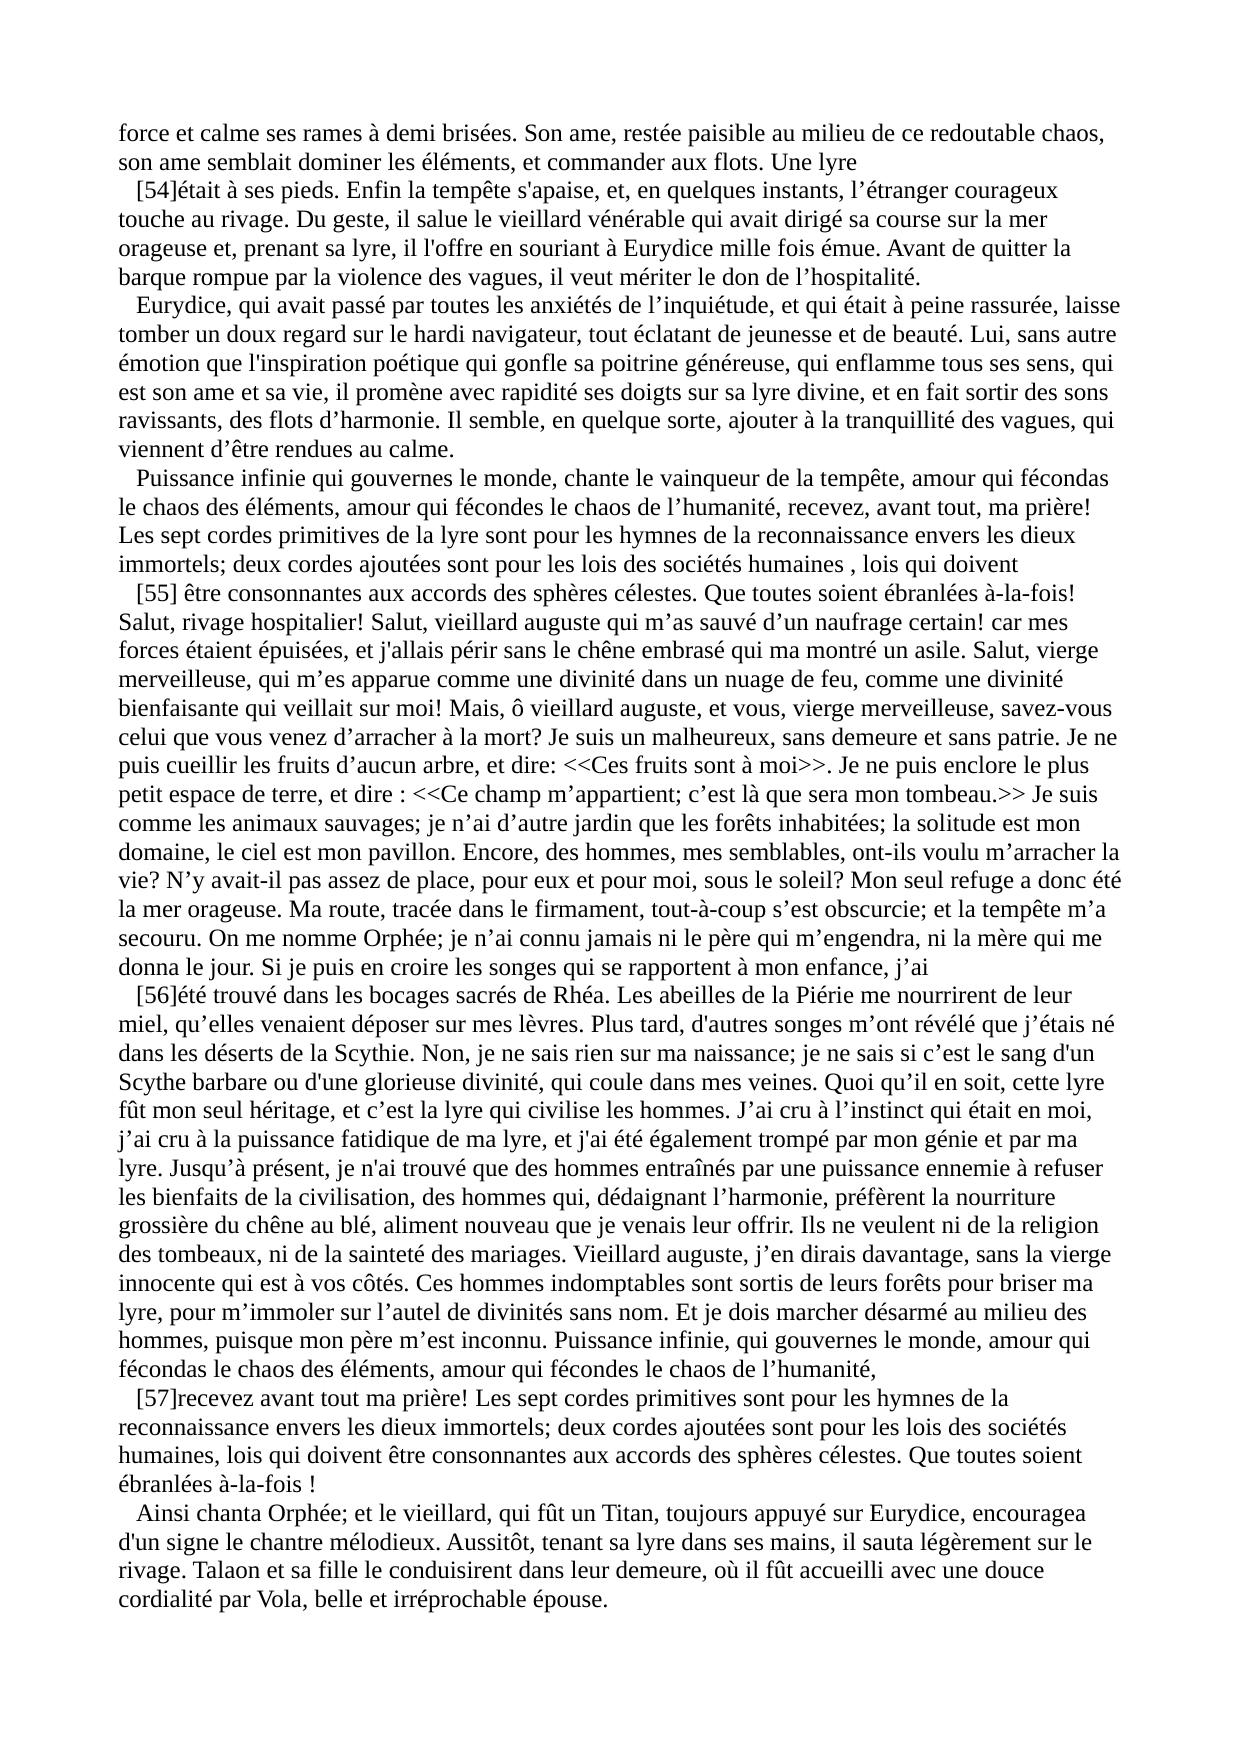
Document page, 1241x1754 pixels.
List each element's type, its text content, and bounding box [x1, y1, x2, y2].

text Puissance infinie qui gouvernes le monde, chante le vainqueur de la tempête, amour qui fécondas le chaos des éléments, amour qui fécondes le chaos de l’humanité, recevez, avant tout, ma prière! Les sept cordes primitives de la lyre sont pour les hymnes de la reconnaissance envers les dieux immortels; deux cordes ajoutées sont pour les lois des sociétés humaines , lois qui doivent [118, 463, 1122, 578]
text [57]recevez avant tout ma prière! Les sept cordes primitives sont pour les hymnes de la reconnaissance envers les dieux immortels; deux cordes ajoutées sont pour les lois des sociétés humaines, lois qui doivent être consonnantes aux accords des sphères célestes. Que toutes soient ébranlées à-la-fois ! [118, 1383, 1122, 1498]
text [54]était à ses pieds. Enfin la tempête s'apaise, et, en quelques instants, l’étranger courageux touche au rivage. Du geste, il salue le vieillard vénérable qui avait dirigé sa course sur la mer orageuse et, prenant sa lyre, il l'offre en souriant à Eurydice mille fois émue. Avant de quitter la barque rompue par la violence des vagues, il veut mériter le don de l’hospitalité. [118, 176, 1122, 291]
text [55] être consonnantes aux accords des sphères célestes. Que toutes soient ébranlées à-la-fois! Salut, rivage hospitalier! Salut, vieillard auguste qui m’as sauvé d’un naufrage certain! car mes forces étaient épuisées, et j'allais périr sans le chêne embrasé qui ma montré un asile. Salut, vierge merveilleuse, qui m’es apparue comme une divinité dans un nuage de feu, comme une divinité bienfaisante qui veillait sur moi! Mais, ô vieillard auguste, et vous, vierge merveilleuse, savez-vous celui que vous venez d’arracher à la mort? Je suis un malheureux, sans demeure et sans patrie. Je ne puis cueillir les fruits d’aucun arbre, et dire: <<Ces fruits sont à moi>>. Je ne puis enclore le plus petit espace de terre, et dire : <<Ce champ m’appartient; c’est là que sera mon tombeau.>> Je suis comme les animaux sauvages; je n’ai d’autre jardin que les forêts inhabitées; la solitude est mon domaine, le ciel est mon pavillon. Encore, des hommes, mes semblables, ont-ils voulu m’arracher la vie? N’y avait-il pas assez de place, pour eux et pour moi, sous le soleil? Mon seul refuge a donc été la mer orageuse. Ma route, tracée dans le firmament, tout-à-coup s’est obscurcie; et la tempête m’a secouru. On me nomme Orphée; je n’ai connu jamais ni le père qui m’engendra, ni la mère qui me donna le jour. Si je puis en croire les songes qui se rapportent à mon enfance, j’ai [118, 578, 1122, 981]
text Eurydice, qui avait passé par toutes les anxiétés de l’inquiétude, et qui était à peine rassurée, laisse tomber un doux regard sur le hardi navigateur, tout éclatant de jeunesse et de beauté. Lui, sans autre émotion que l'inspiration poétique qui gonfle sa poitrine généreuse, qui enflamme tous ses sens, qui est son ame et sa vie, il promène avec rapidité ses doigts sur sa lyre divine, et en fait sortir des sons ravissants, des flots d’harmonie. Il semble, en quelque sorte, ajouter à la tranquillité des vagues, qui viennent d’être rendues au calme. [118, 291, 1122, 463]
text Ainsi chanta Orphée; et le vieillard, qui fût un Titan, toujours appuyé sur Eurydice, encouragea d'un signe le chantre mélodieux. Aussitôt, tenant sa lyre dans ses mains, il sauta légèrement sur le rivage. Talaon et sa fille le conduisirent dans leur demeure, où il fût accueilli avec une douce cordialité par Vola, belle et irréprochable épouse. [118, 1498, 1122, 1613]
text force et calme ses rames à demi brisées. Son ame, restée paisible au milieu de ce redoutable chaos, son ame semblait dominer les éléments, et commander aux flots. Une lyre [118, 118, 1122, 176]
text [56]été trouvé dans les bocages sacrés de Rhéa. Les abeilles de la Piérie me nourrirent de leur miel, qu’elles venaient déposer sur mes lèvres. Plus tard, d'autres songes m’ont révélé que j’étais né dans les déserts de la Scythie. Non, je ne sais rien sur ma naissance; je ne sais si c’est le sang d'un Scythe barbare ou d'une glorieuse divinité, qui coule dans mes veines. Quoi qu’il en soit, cette lyre fût mon seul héritage, et c’est la lyre qui civilise les hommes. J’ai cru à l’instinct qui était en moi, j’ai cru à la puissance fatidique de ma lyre, et j'ai été également trompé par mon génie et par ma lyre. Jusqu’à présent, je n'ai trouvé que des hommes entraînés par une puissance ennemie à refuser les bienfaits de la civilisation, des hommes qui, dédaignant l’harmonie, préfèrent la nourriture grossière du chêne au blé, aliment nouveau que je venais leur offrir. Ils ne veulent ni de la religion des tombeaux, ni de la sainteté des mariages. Vieillard auguste, j’en dirais davantage, sans la vierge innocente qui est à vos côtés. Ces hommes indomptables sont sortis de leurs forêts pour briser ma lyre, pour m’immoler sur l’autel de divinités sans nom. Et je dois marcher désarmé au milieu des hommes, puisque mon père m’est inconnu. Puissance infinie, qui gouvernes le monde, amour qui fécondas le chaos des éléments, amour qui fécondes le chaos de l’humanité, [118, 981, 1122, 1383]
